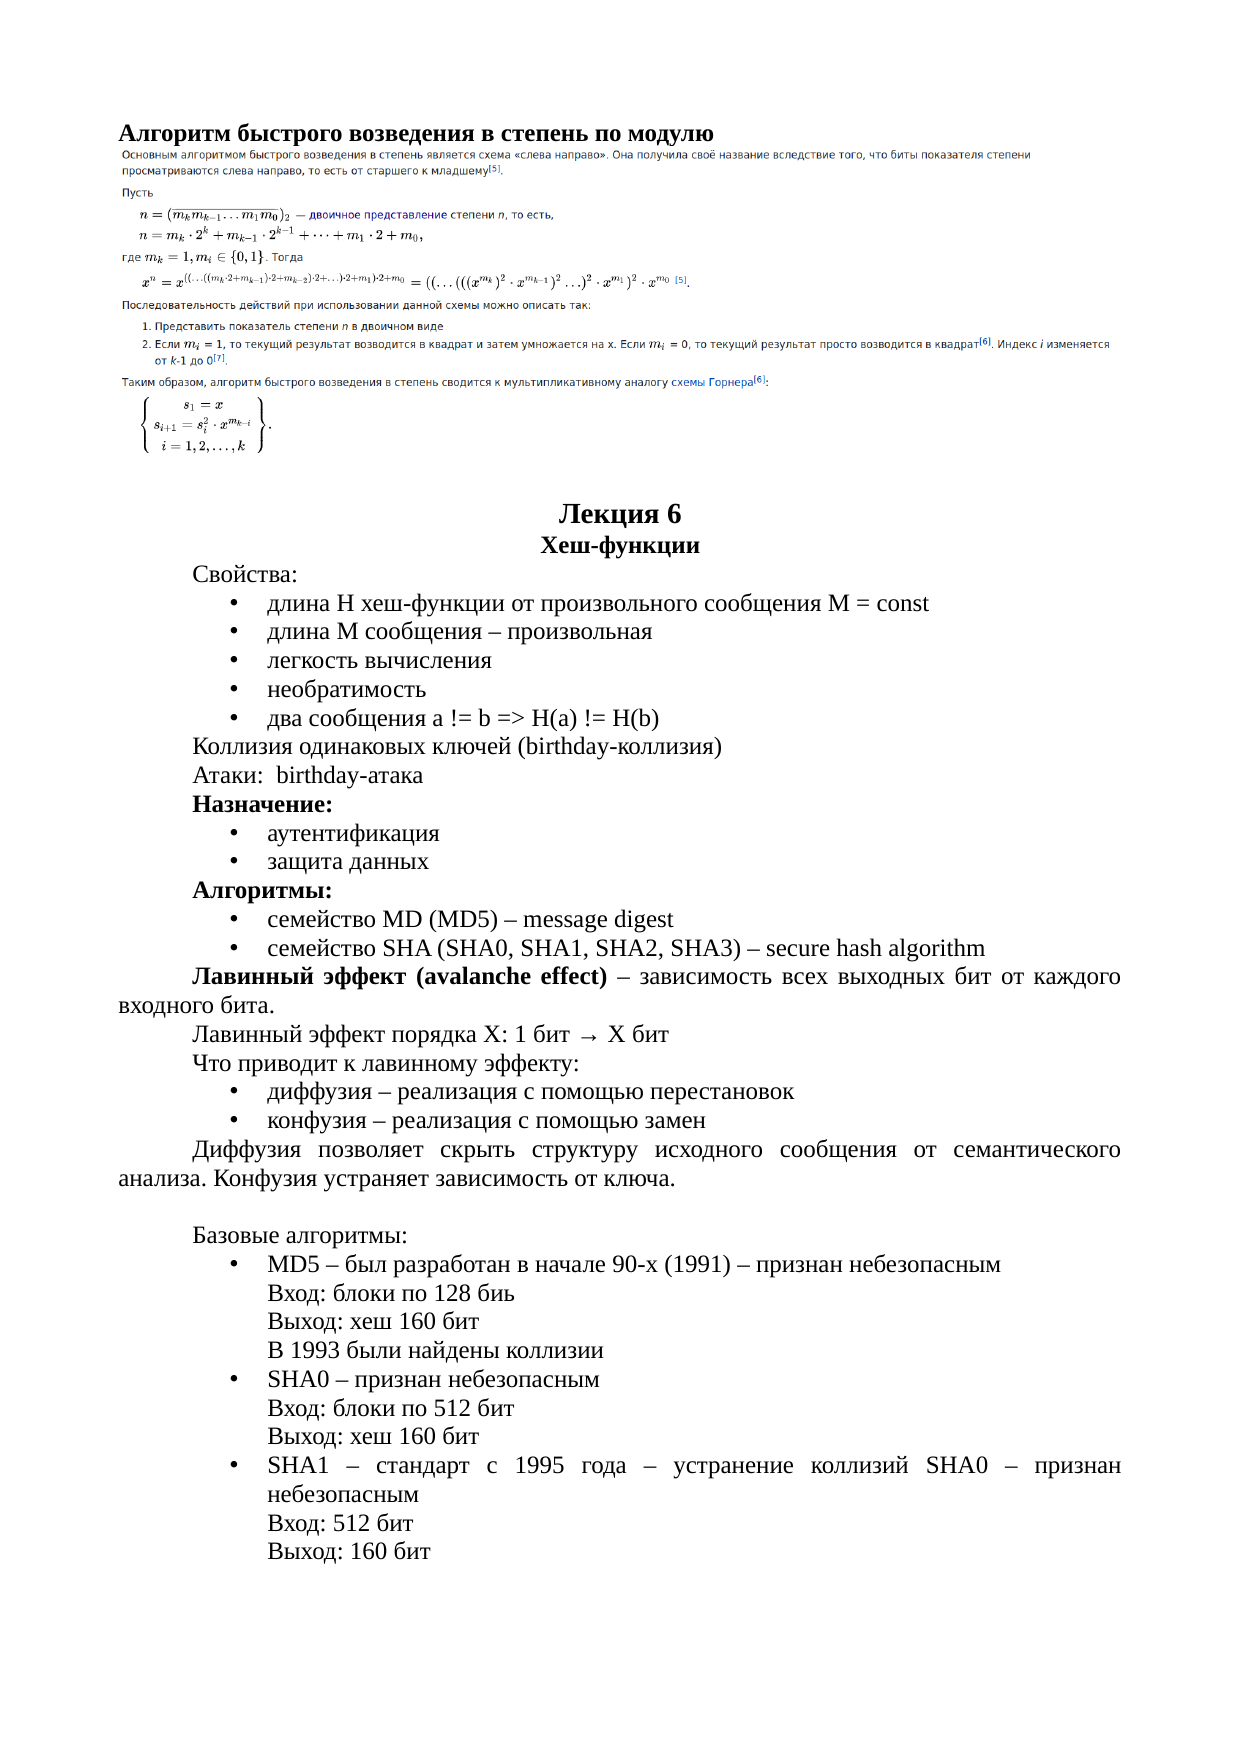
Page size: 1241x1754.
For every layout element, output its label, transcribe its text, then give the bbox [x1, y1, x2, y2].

text Атаки: birthday-атака [118, 760, 1122, 789]
text Назначение: [118, 789, 1122, 818]
text Алгоритмы: [118, 875, 1122, 904]
text Лавинный эффект порядка X: 1 бит → X бит [118, 1019, 1122, 1048]
list защита данных [229, 846, 1122, 875]
list SHA1 – стандарт с 1995 года – устранение коллизий SHA0 – признан небезопасным [229, 1450, 1122, 1508]
list Выход: 160 бит [229, 1536, 1122, 1565]
list семейство SHA (SHA0, SHA1, SHA2, SHA3) – secure hash algorithm [229, 933, 1122, 961]
list конфузия – реализация с помощью замен [229, 1105, 1122, 1134]
text Диффузия позволяет скрыть структуру исходного сообщения от семантического анализа. Конфузия устраняет зависимость от ключа. [118, 1134, 1122, 1191]
list Вход: блоки по 512 бит [229, 1393, 1122, 1421]
list диффузия – реализация с помощью перестановок [229, 1076, 1122, 1105]
list SHA0 – признан небезопасным [229, 1364, 1122, 1393]
text Лавинный эффект (avalanche effect) – зависимость всех выходных бит от каждого входного бита. [118, 961, 1122, 1019]
list Выход: хеш 160 бит [229, 1306, 1122, 1335]
text Хеш-функции [118, 530, 1122, 559]
list В 1993 были найдены коллизии [229, 1335, 1122, 1364]
list Вход: 512 бит [229, 1508, 1122, 1536]
list легкость вычисления [229, 645, 1122, 674]
list семейство MD (MD5) – message digest [229, 904, 1122, 933]
list Выход: хеш 160 бит [229, 1421, 1122, 1450]
text Коллизия одинаковых ключей (birthday-коллизия) [118, 731, 1122, 760]
list необратимость [229, 674, 1122, 703]
text Лекция 6 [118, 497, 1122, 530]
list длина M сообщения – произвольная [229, 616, 1122, 645]
list Вход: блоки по 128 биь [229, 1278, 1122, 1306]
text Алгоритм быстрого возведения в степень по модулю [118, 118, 1122, 146]
list два сообщения a != b => H(a) != H(b) [229, 703, 1122, 731]
list MD5 – был разработан в начале 90-х (1991) – признан небезопасным [229, 1249, 1122, 1278]
text Что приводит к лавинному эффекту: [118, 1048, 1122, 1076]
picture [118, 146, 1123, 468]
list аутентификация [229, 818, 1122, 846]
text Базовые алгоритмы: [118, 1220, 1122, 1249]
list длина H хеш-функции от произвольного сообщения M = const [229, 588, 1122, 616]
text Свойства: [118, 559, 1122, 588]
